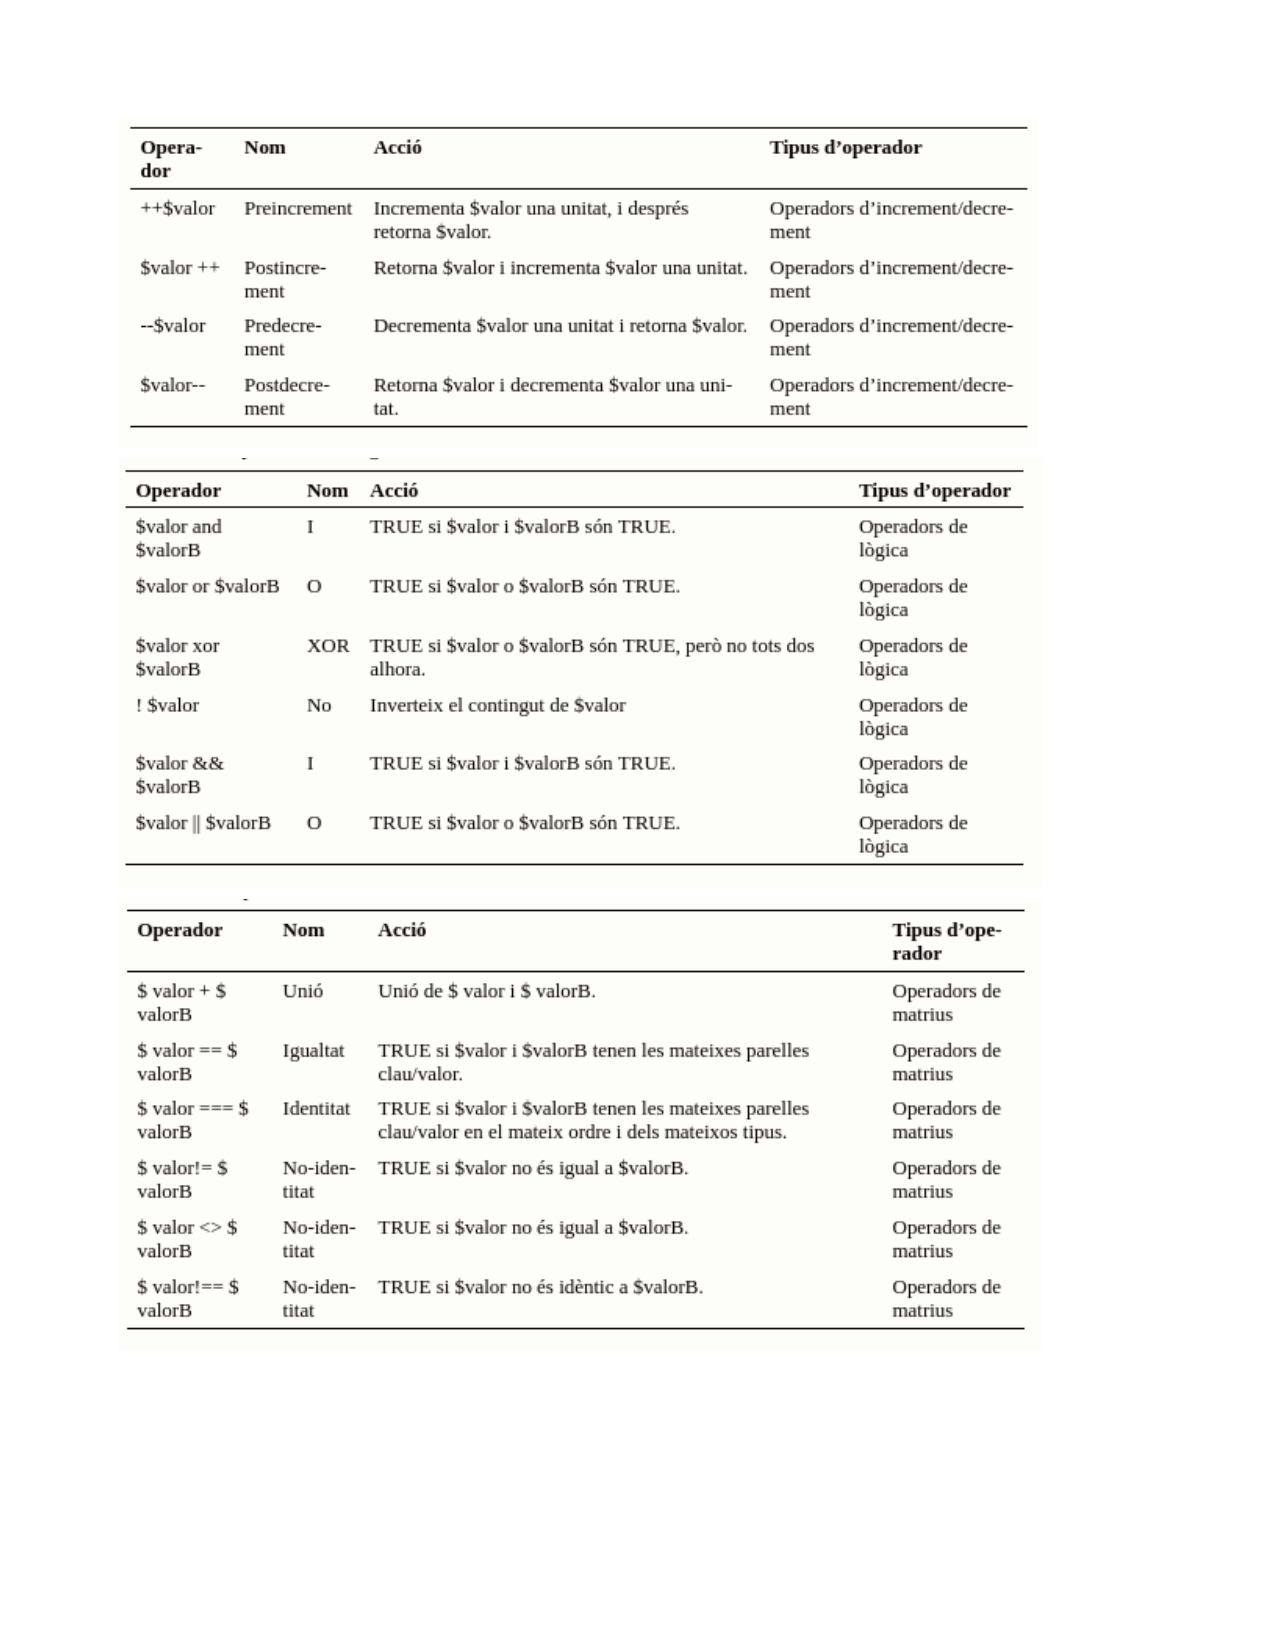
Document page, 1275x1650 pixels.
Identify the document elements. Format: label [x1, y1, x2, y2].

picture [118, 458, 1044, 889]
picture [118, 118, 1037, 448]
picture [118, 899, 1042, 1350]
